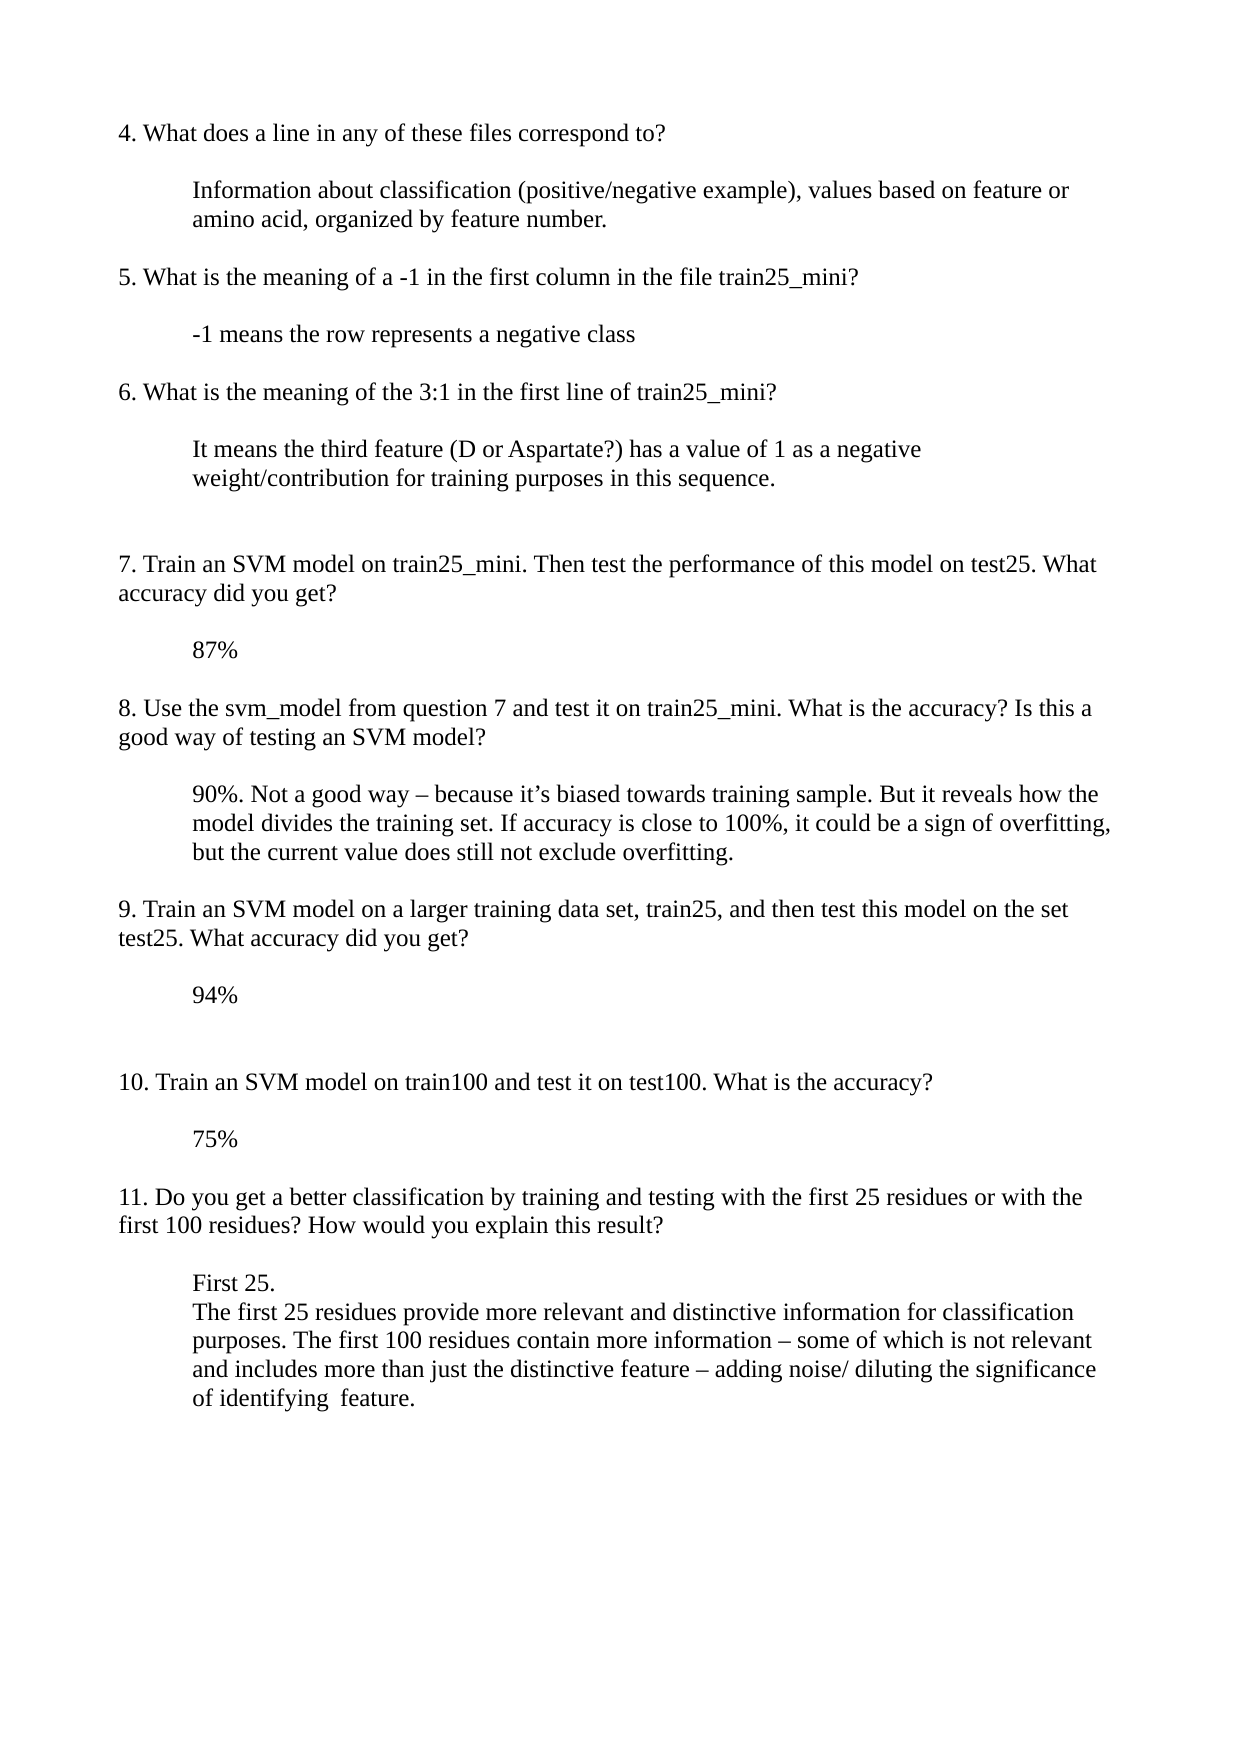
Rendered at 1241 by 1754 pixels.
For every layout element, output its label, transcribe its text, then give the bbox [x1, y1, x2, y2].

text -1 means the row represents a negative class [118, 319, 1122, 348]
text 8. Use the svm_model from question 7 and test it on train25_mini. What is the accuracy? Is this a good way of testing an SVM model? [118, 693, 1122, 751]
text 87% [118, 636, 1122, 664]
text First 25. [118, 1268, 1122, 1297]
text 75% [118, 1124, 1122, 1153]
text 10. Train an SVM model on train100 and test it on test100. What is the accuracy? [118, 1067, 1122, 1096]
text 5. What is the meaning of a -1 in the first column in the file train25_mini? [118, 262, 1122, 291]
text 7. Train an SVM model on train25_mini. Then test the performance of this model on test25. What accuracy did you get? [118, 549, 1122, 607]
text 11. Do you get a better classification by training and testing with the first 25 residues or with the first 100 residues? How would you explain this result? [118, 1182, 1122, 1239]
text 4. What does a line in any of these files correspond to? [118, 118, 1122, 147]
text 6. What is the meaning of the 3:1 in the first line of train25_mini? [118, 377, 1122, 406]
text 94% [118, 981, 1122, 1009]
text 90%. Not a good way – because it’s biased towards training sample. But it reveals how the model divides the training set. If accuracy is close to 100%, it could be a sign of overfitting, but the current value does still not exclude overfitting. [118, 779, 1122, 866]
text The first 25 residues provide more relevant and distinctive information for classification purposes. The first 100 residues contain more information – some of which is not relevant and includes more than just the distinctive feature – adding noise/ diluting the significance of identifying feature. [118, 1297, 1122, 1412]
text 9. Train an SVM model on a larger training data set, train25, and then test this model on the set test25. What accuracy did you get? [118, 894, 1122, 952]
text It means the third feature (D or Aspartate?) has a value of 1 as a negative weight/contribution for training purposes in this sequence. [118, 434, 1122, 492]
text Information about classification (positive/negative example), values based on feature or amino acid, organized by feature number. [118, 176, 1122, 233]
